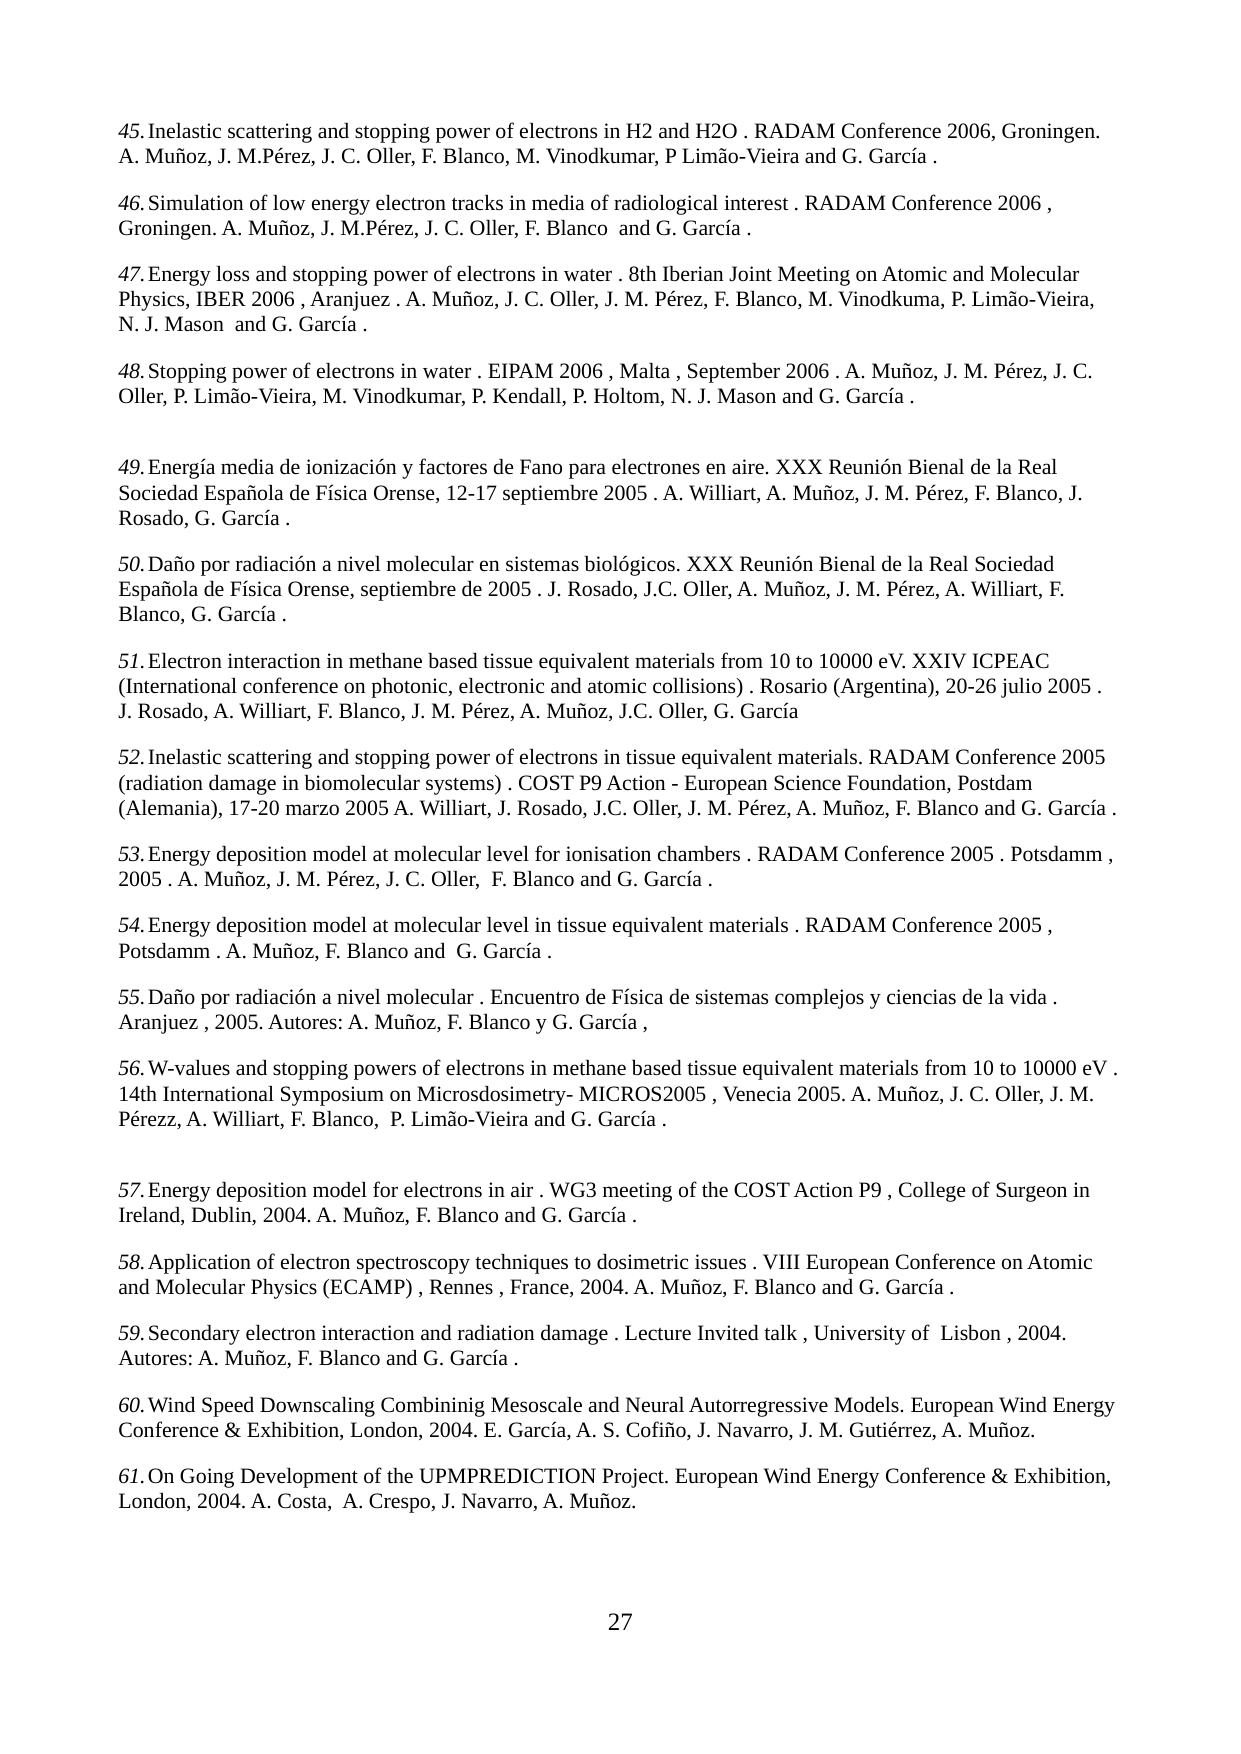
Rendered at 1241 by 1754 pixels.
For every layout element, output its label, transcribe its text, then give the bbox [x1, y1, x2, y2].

list Inelastic scattering and stopping power of electrons in H2 and H2O . RADAM Conference 2006, Groningen. A. Muñoz, J. M.Pérez, J. C. Oller, F. Blanco, M. Vinodkumar, P Limão-Vieira and G. García . [118, 118, 1122, 168]
list On Going Development of the UPMPREDICTION Project. European Wind Energy Conference & Exhibition, London, 2004. A. Costa, A. Crespo, J. Navarro, A. Muñoz. [118, 1463, 1122, 1513]
list Simulation of low energy electron tracks in media of radiological interest . RADAM Conference 2006 , Groningen. A. Muñoz, J. M.Pérez, J. C. Oller, F. Blanco and G. García . [118, 189, 1122, 240]
list Energy loss and stopping power of electrons in water . 8th Iberian Joint Meeting on Atomic and Molecular Physics, IBER 2006 , Aranjuez . A. Muñoz, J. C. Oller, J. M. Pérez, F. Blanco, M. Vinodkuma, P. Limão-Vieira, N. J. Mason and G. García . [118, 261, 1122, 337]
list Energía media de ionización y factores de Fano para electrones en aire. XXX Reunión Bienal de la Real Sociedad Española de Física Orense, 12-17 septiembre 2005 . A. Williart, A. Muñoz, J. M. Pérez, F. Blanco, J. Rosado, G. García . [118, 454, 1122, 530]
list Energy deposition model at molecular level for ionisation chambers . RADAM Conference 2005 . Potsdamm , 2005 . A. Muñoz, J. M. Pérez, J. C. Oller, F. Blanco and G. García . [118, 841, 1122, 891]
list W-values and stopping powers of electrons in methane based tissue equivalent materials from 10 to 10000 eV . 14th International Symposium on Microsdosimetry- MICROS2005 , Venecia 2005. A. Muñoz, J. C. Oller, J. M. Pérezz, A. Williart, F. Blanco, P. Limão-Vieira and G. García . [118, 1055, 1122, 1156]
list Electron interaction in methane based tissue equivalent materials from 10 to 10000 eV. XXIV ICPEAC (International conference on photonic, electronic and atomic collisions) . Rosario (Argentina), 20-26 julio 2005 . J. Rosado, A. Williart, F. Blanco, J. M. Pérez, A. Muñoz, J.C. Oller, G. García [118, 648, 1122, 723]
list Wind Speed Downscaling Combininig Mesoscale and Neural Autorregressive Models. European Wind Energy Conference & Exhibition, London, 2004. E. García, A. S. Cofiño, J. Navarro, J. M. Gutiérrez, A. Muñoz. [118, 1392, 1122, 1442]
list Daño por radiación a nivel molecular . Encuentro de Física de sistemas complejos y ciencias de la vida . Aranjuez , 2005. Autores: A. Muñoz, F. Blanco y G. García , [118, 984, 1122, 1034]
list Stopping power of electrons in water . EIPAM 2006 , Malta , September 2006 . A. Muñoz, J. M. Pérez, J. C. Oller, P. Limão-Vieira, M. Vinodkumar, P. Kendall, P. Holtom, N. J. Mason and G. García . [118, 358, 1122, 433]
list Energy deposition model at molecular level in tissue equivalent materials . RADAM Conference 2005 , Potsdamm . A. Muñoz, F. Blanco and G. García . [118, 912, 1122, 963]
list Energy deposition model for electrons in air . WG3 meeting of the COST Action P9 , College of Surgeon in Ireland, Dublin, 2004. A. Muñoz, F. Blanco and G. García . [118, 1177, 1122, 1228]
list Secondary electron interaction and radiation damage . Lecture Invited talk , University of Lisbon , 2004. Autores: A. Muñoz, F. Blanco and G. García . [118, 1320, 1122, 1371]
list Daño por radiación a nivel molecular en sistemas biológicos. XXX Reunión Bienal de la Real Sociedad Española de Física Orense, septiembre de 2005 . J. Rosado, J.C. Oller, A. Muñoz, J. M. Pérez, A. Williart, F. Blanco, G. García . [118, 551, 1122, 627]
list Application of electron spectroscopy techniques to dosimetric issues . VIII European Conference on Atomic and Molecular Physics (ECAMP) , Rennes , France, 2004. A. Muñoz, F. Blanco and G. García . [118, 1249, 1122, 1299]
list Inelastic scattering and stopping power of electrons in tissue equivalent materials. RADAM Conference 2005 (radiation damage in biomolecular systems) . COST P9 Action - European Science Foundation, Postdam (Alemania), 17-20 marzo 2005 A. Williart, J. Rosado, J.C. Oller, J. M. Pérez, A. Muñoz, F. Blanco and G. García . [118, 744, 1122, 820]
